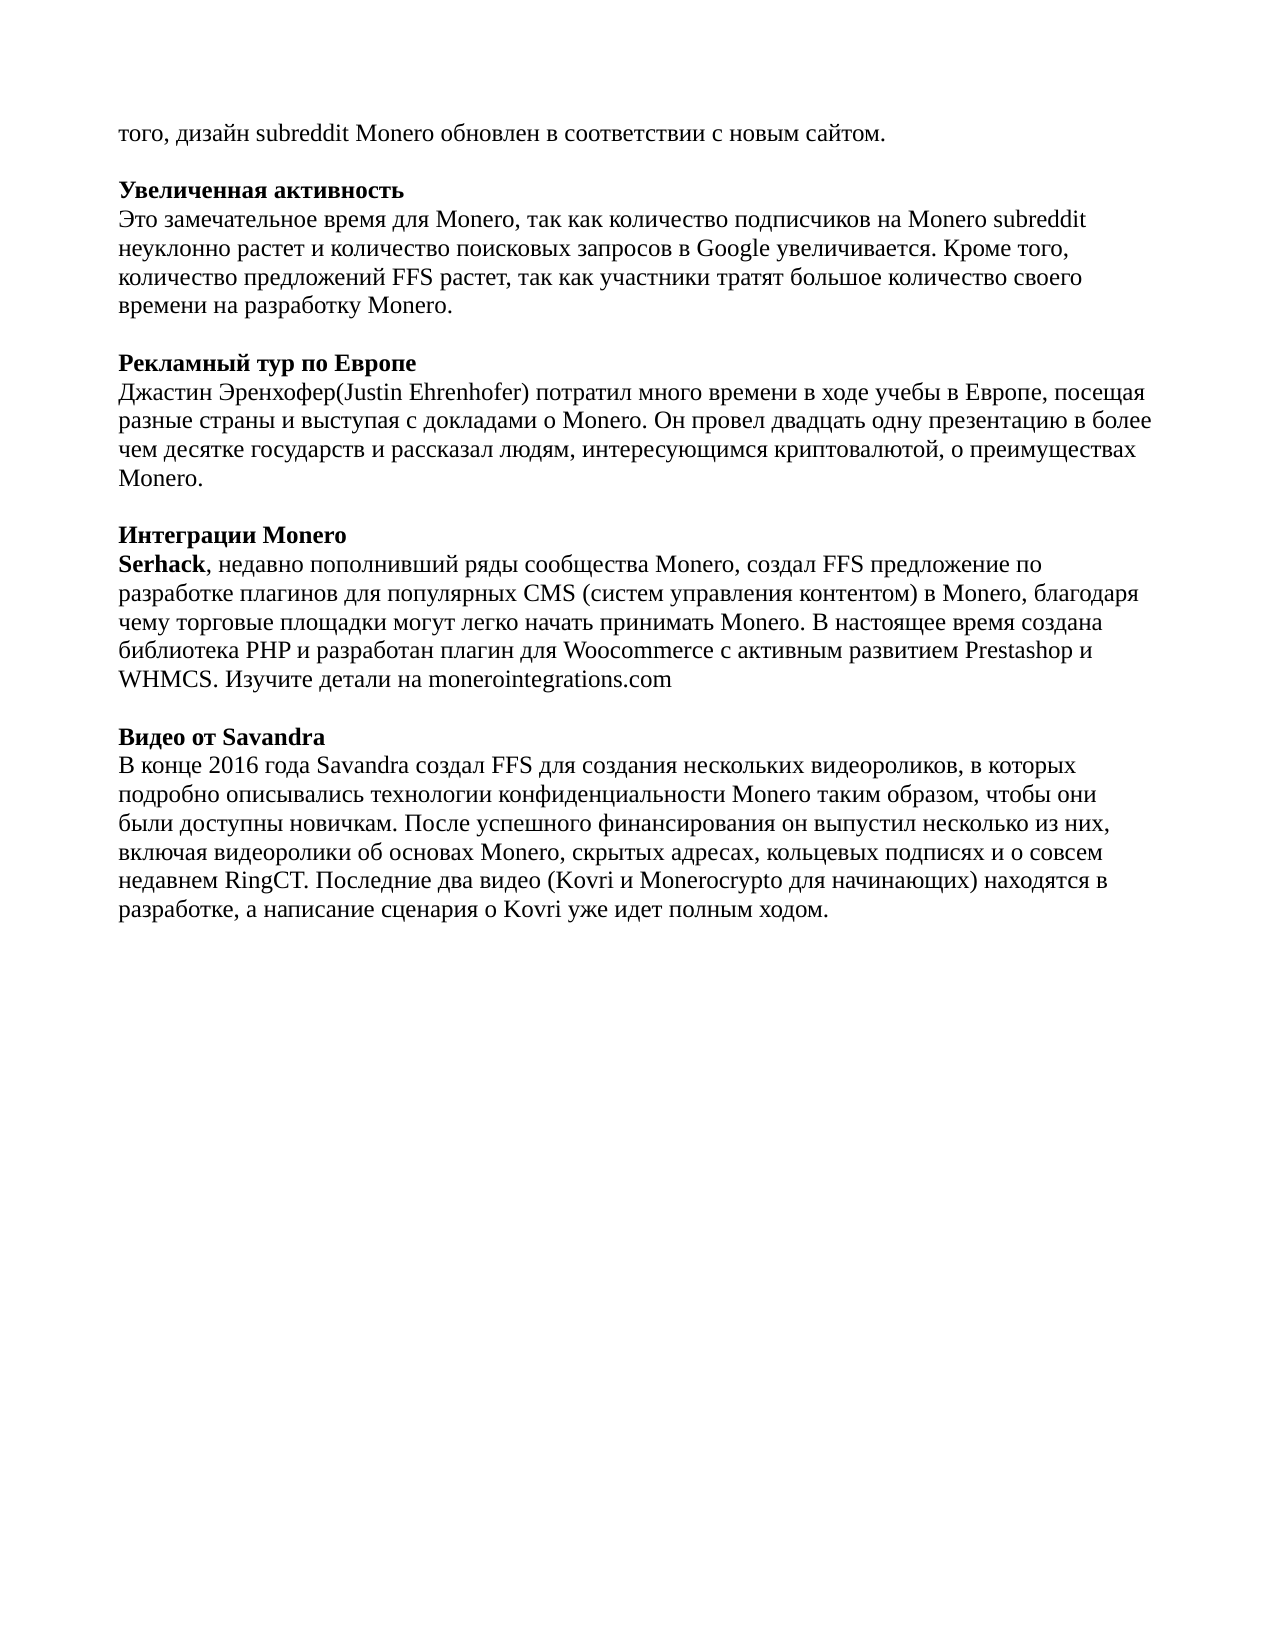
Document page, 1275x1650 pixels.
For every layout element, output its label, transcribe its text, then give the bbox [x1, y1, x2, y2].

text того, дизайн subreddit Monero обновлен в соответствии с новым сайтом. Увеличенная активность Это замечательное время для Monero, так как количество подписчиков на Monero subreddit неуклонно растет и количество поисковых запросов в Google увеличивается. Кроме того, количество предложений FFS растет, так как участники тратят большое количество своего времени на разработку Monero. Рекламный тур по Европе Джастин Эренхофер(Justin Ehrenhofer) потратил много времени в ходе учебы в Европе, посещая разные страны и выступая с докладами о Monero. Он провел двадцать одну презентацию в более чем десятке государств и рассказал людям, интересующимся криптовалютой, о преимуществах Monero. Интеграции Monero Serhack, недавно пополнивший ряды сообщества Monero, создал FFS предложение по разработке плагинов для популярных CMS (систем управления контентом) в Monero, благодаря чему торговые площадки могут легко начать принимать Monero. В настоящее время создана библиотека PHP и разработан плагин для Woocommerce с активным развитием Prestashop и WHMCS. Изучите детали на monerointegrations.com Видео от Savandra В конце 2016 года Savandra создал FFS для создания нескольких видеороликов, в которых подробно описывались технологии конфиденциальности Monero таким образом, чтобы они были доступны новичкам. После успешного финансирования он выпустил несколько из них, включая видеоролики об основах Monero, скрытых адресах, кольцевых подписях и о совсем недавнем RingCT. Последние два видео (Kovri и Monerocrypto для начинающих) находятся в разработке, а написание сценария о Kovri уже идет полным ходом. [118, 118, 1157, 952]
